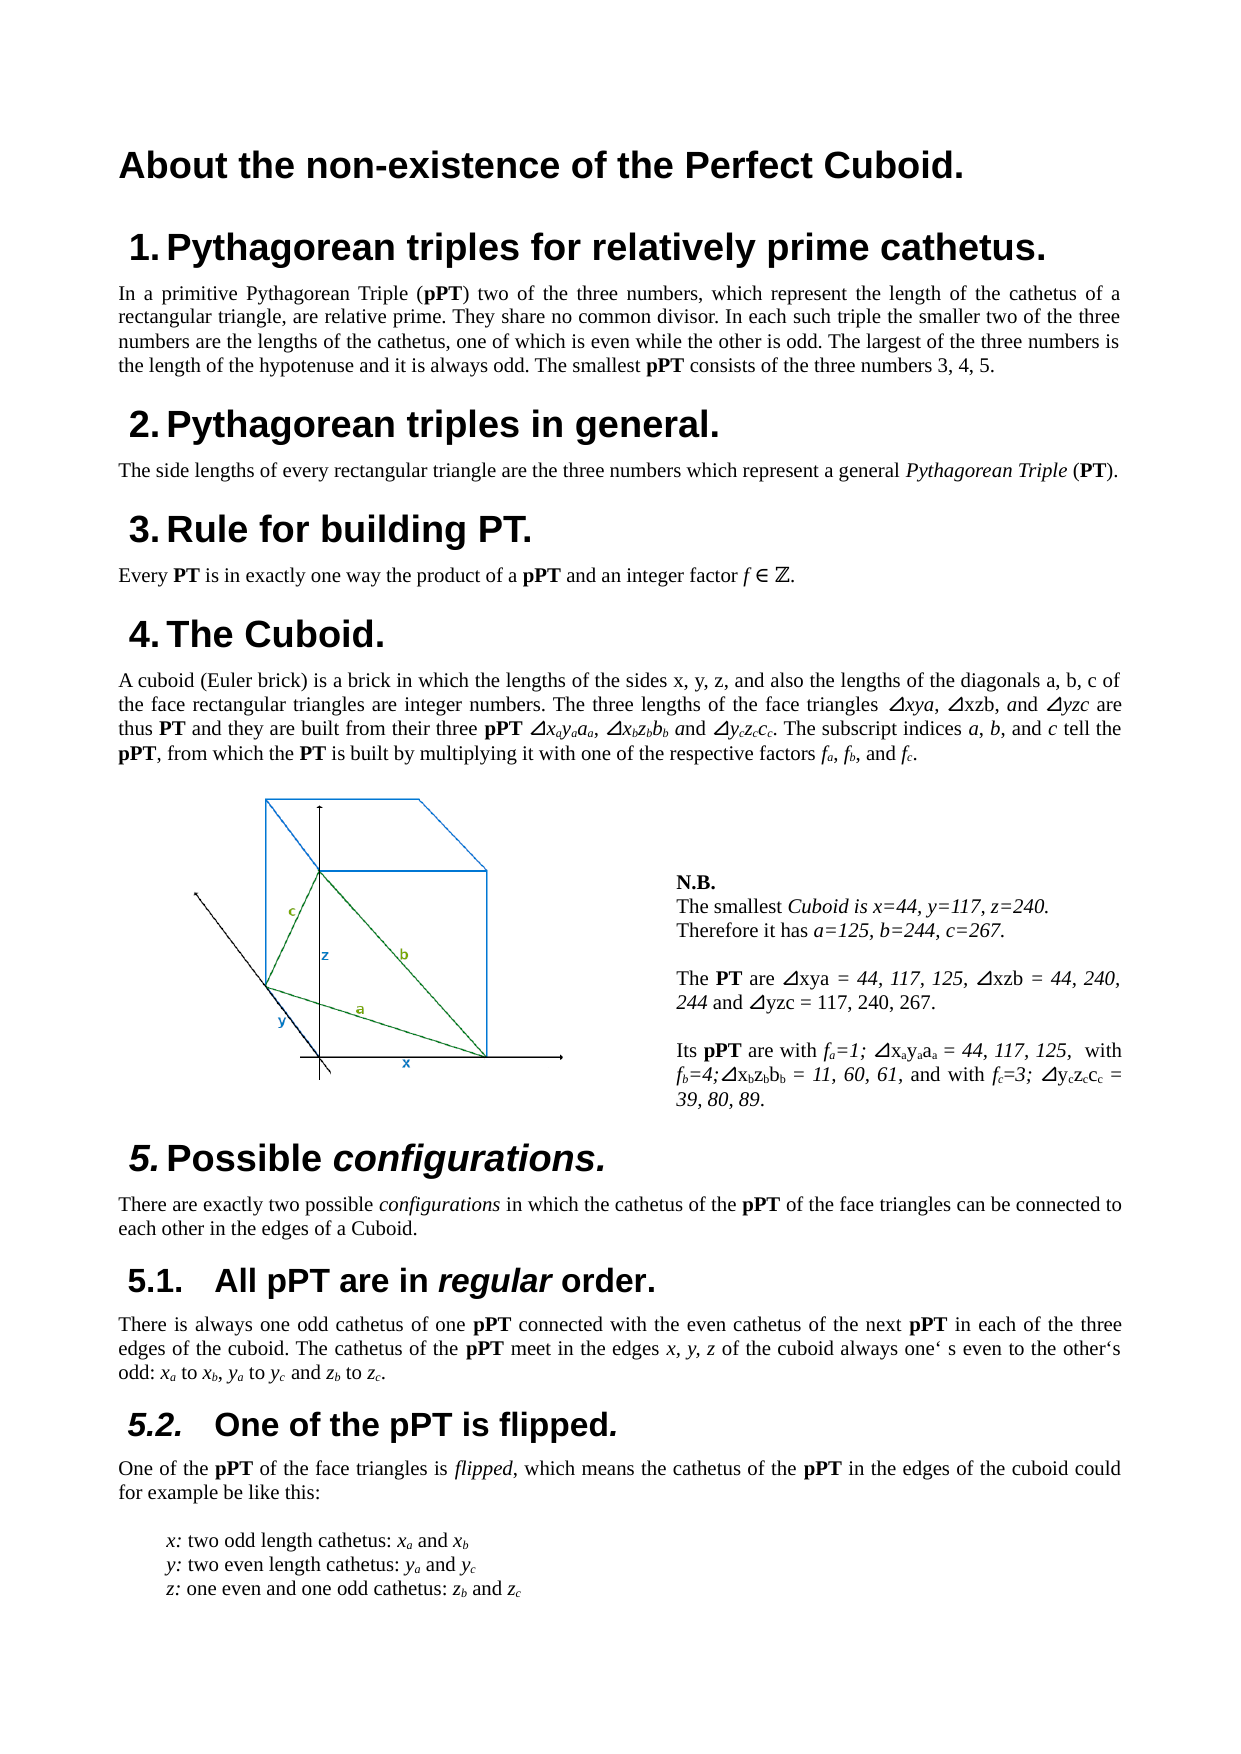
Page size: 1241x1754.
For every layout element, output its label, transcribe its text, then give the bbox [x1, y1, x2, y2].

subtitle Pythagorean triples for relatively prime cathetus. [118, 224, 1122, 268]
subtitle Rule for building PT. [118, 507, 1122, 551]
text [118, 966, 177, 1014]
picture [177, 780, 677, 1128]
text There are exactly two possible configurations in which the cathetus of the pPT of the face triangles can be connected to each other in the edges of a Cuboid. [118, 1192, 1122, 1240]
text x: two odd length cathetus: xa and xb [118, 1528, 1122, 1552]
text Its pPT are with fa=1; ⊿xayaaa = 44, 117, 125, with fb=4;⊿xbzbbb = 11, 60, 61, and with fc=3; ⊿yczccc = 39, 80, 89. [677, 1038, 1122, 1111]
text The side lengths of every rectangular triangle are the three numbers which represent a general Pythagorean Triple (PT). [118, 458, 1122, 482]
text y: two even length cathetus: ya and yc [118, 1552, 1122, 1576]
text [118, 894, 177, 918]
subtitle The Cuboid. [118, 612, 1122, 656]
text N.B. [677, 870, 1122, 894]
text z: one even and one odd cathetus: zb and zc [118, 1576, 1122, 1600]
text The PT are ⊿xya = 44, 117, 125, ⊿xzb = 44, 240, 244 and ⊿yzc = 117, 240, 267. [677, 966, 1122, 1014]
text One of the pPT of the face triangles is flipped, which means the cathetus of the pPT in the edges of the cuboid could for example be like this: [118, 1456, 1122, 1504]
subtitle One of the pPT is flipped. [118, 1405, 1122, 1443]
subtitle All pPT are in regular order. [118, 1261, 1122, 1299]
text Therefore it has a=125, b=244, c=267. [677, 918, 1122, 942]
text [118, 870, 177, 894]
text [118, 1038, 177, 1111]
subtitle About the non-existence of the Perfect Cuboid. [118, 143, 1122, 187]
text [118, 918, 177, 942]
subtitle Pythagorean triples in general. [118, 402, 1122, 445]
text A cuboid (Euler brick) is a brick in which the lengths of the sides x, y, z, and also the lengths of the diagonals a, b, c of the face rectangular triangles are integer numbers. The three lengths of the face triangles ⊿xya, ⊿xzb, and ⊿yzc are thus PT and they are built from their three pPT ⊿xayaaa, ⊿xbzbbb and ⊿yczccc. The subscript indices a, b, and c tell the pPT, from which the PT is built by multiplying it with one of the respective factors fa, fb, and fc. [118, 668, 1122, 764]
text In a primitive Pythagorean Triple (pPT) two of the three numbers, which represent the length of the cathetus of a rectangular triangle, are relative prime. They share no common divisor. In each such triple the smaller two of the three numbers are the lengths of the cathetus, one of which is even while the other is odd. The largest of the three numbers is the length of the hypotenuse and it is always odd. The smallest pPT consists of the three numbers 3, 4, 5. [118, 280, 1122, 377]
text The smallest Cuboid is x=44, y=117, z=240. [677, 894, 1122, 918]
subtitle Possible configurations. [118, 1136, 1122, 1179]
text Every PT is in exactly one way the product of a pPT and an integer factor f ∈ ℤ. [118, 563, 1122, 587]
text There is always one odd cathetus of one pPT connected with the even cathetus of the next pPT in each of the three edges of the cuboid. The cathetus of the pPT meet in the edges x, y, z of the cuboid always one‘ s even to the other‘s odd: xa to xb, ya to yc and zb to zc. [118, 1312, 1122, 1384]
